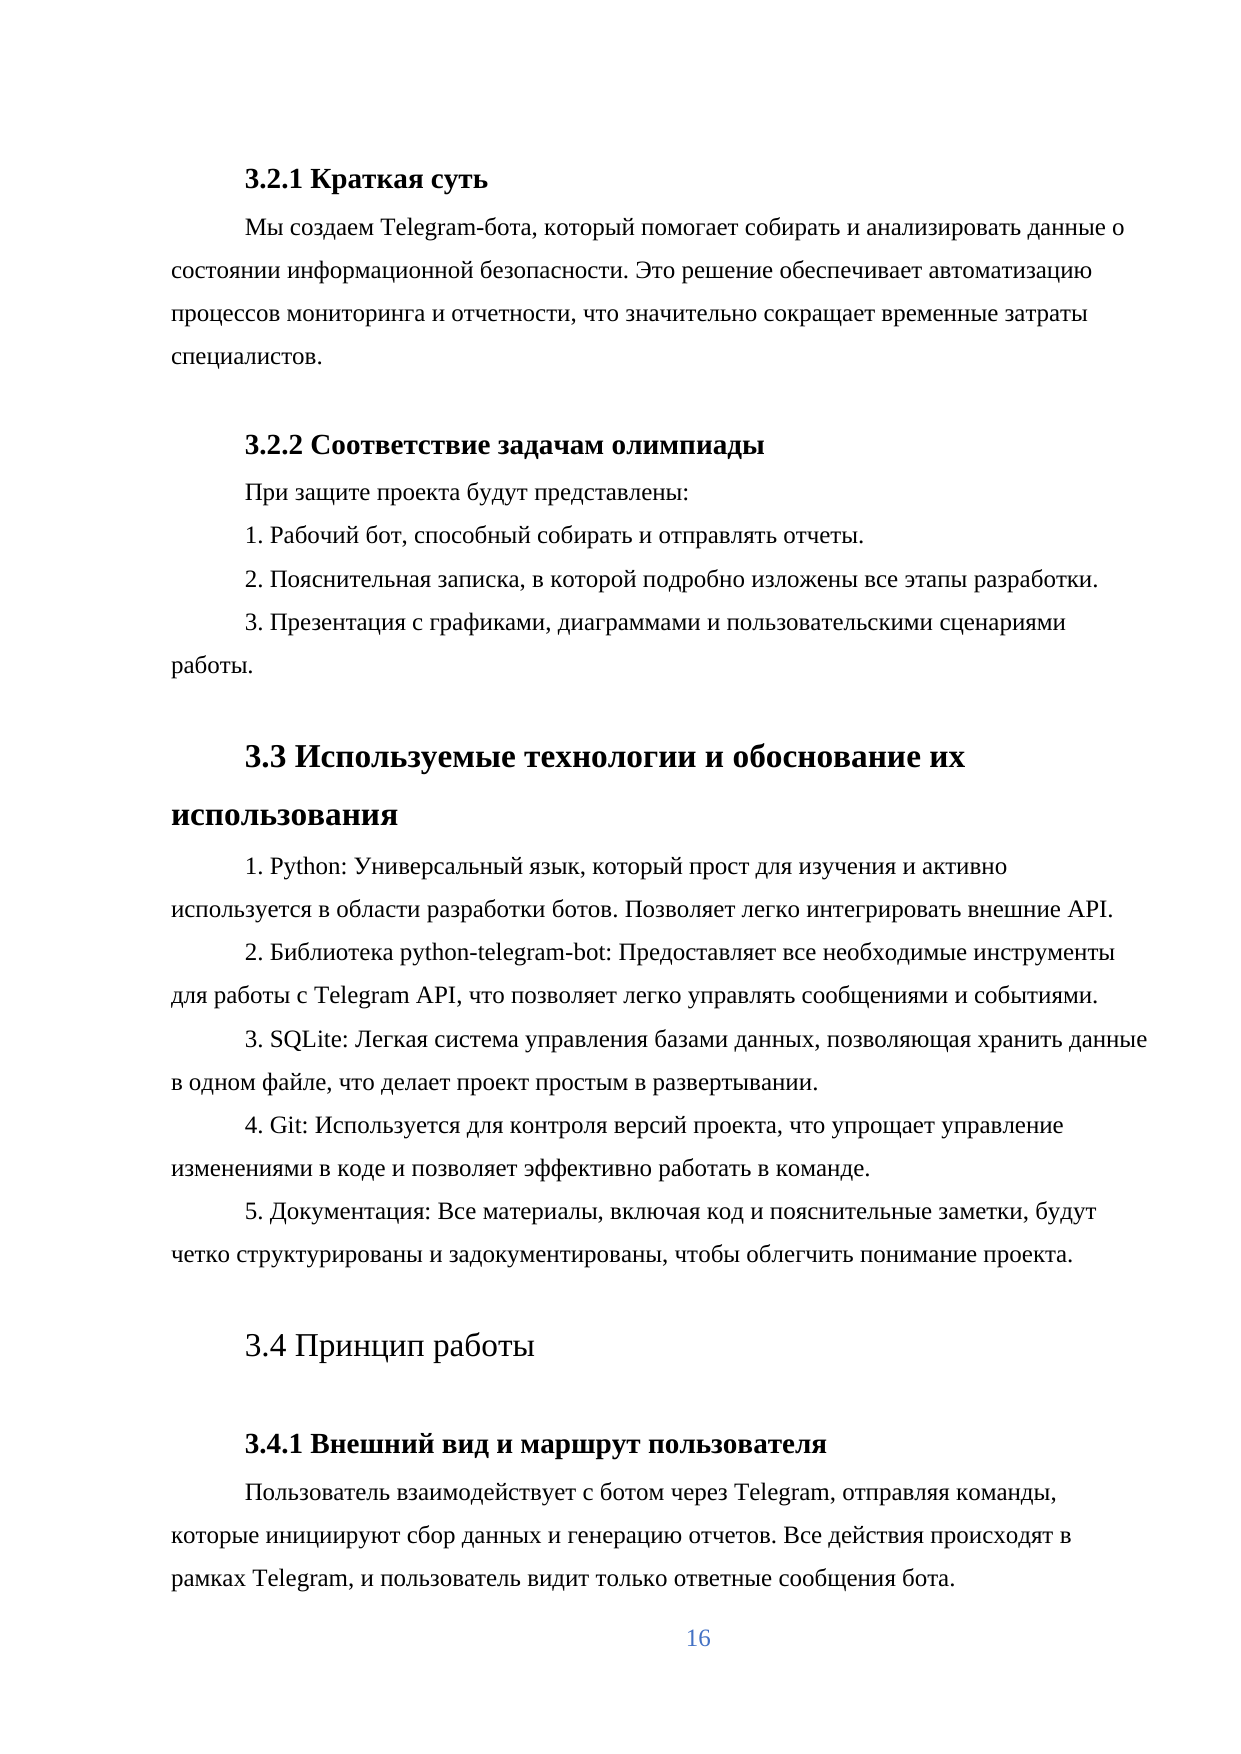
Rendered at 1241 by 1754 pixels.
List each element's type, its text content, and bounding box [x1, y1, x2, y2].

text 3.3 Используемые технологии и обоснование их использования [171, 736, 1152, 832]
text 3. SQLite: Легкая система управления базами данных, позволяющая хранить данные в одном файле, что делает проект простым в развертывании. [171, 1024, 1152, 1096]
text Мы создаем Telegram-бота, который помогает собирать и анализировать данные о состоянии информационной безопасности. Это решение обеспечивает автоматизацию процессов мониторинга и отчетности, что значительно сокращает временные затраты специалистов. [171, 212, 1152, 370]
text 3.2.2 Соответствие задачам олимпиады [171, 427, 1152, 461]
text 1. Python: Универсальный язык, который прост для изучения и активно используется в области разработки ботов. Позволяет легко интегрировать внешние API. [171, 851, 1152, 923]
text 4. Git: Используется для контроля версий проекта, что упрощает управление изменениями в коде и позволяет эффективно работать в команде. [171, 1110, 1152, 1182]
text 3.2.1 Краткая суть [171, 161, 1152, 195]
text 3. Презентация с графиками, диаграммами и пользовательскими сценариями работы. [171, 607, 1152, 679]
text При защите проекта будут представлены: [171, 477, 1152, 506]
text 5. Документация: Все материалы, включая код и пояснительные заметки, будут четко структурированы и задокументированы, чтобы облегчить понимание проекта. [171, 1196, 1152, 1268]
text 1. Рабочий бот, способный собирать и отправлять отчеты. [171, 521, 1152, 549]
text 3.4.1 Внешний вид и маршрут пользователя [171, 1426, 1152, 1460]
text 2. Библиотека python-telegram-bot: Предоставляет все необходимые инструменты для работы с Telegram API, что позволяет легко управлять сообщениями и событиями. [171, 937, 1152, 1009]
text 2. Пояснительная записка, в которой подробно изложены все этапы разработки. [171, 564, 1152, 592]
text 3.4 Принцип работы [171, 1326, 1152, 1364]
text Пользователь взаимодействует с ботом через Telegram, отправляя команды, которые инициируют сбор данных и генерацию отчетов. Все действия происходят в рамках Telegram, и пользователь видит только ответные сообщения бота. [171, 1477, 1152, 1592]
